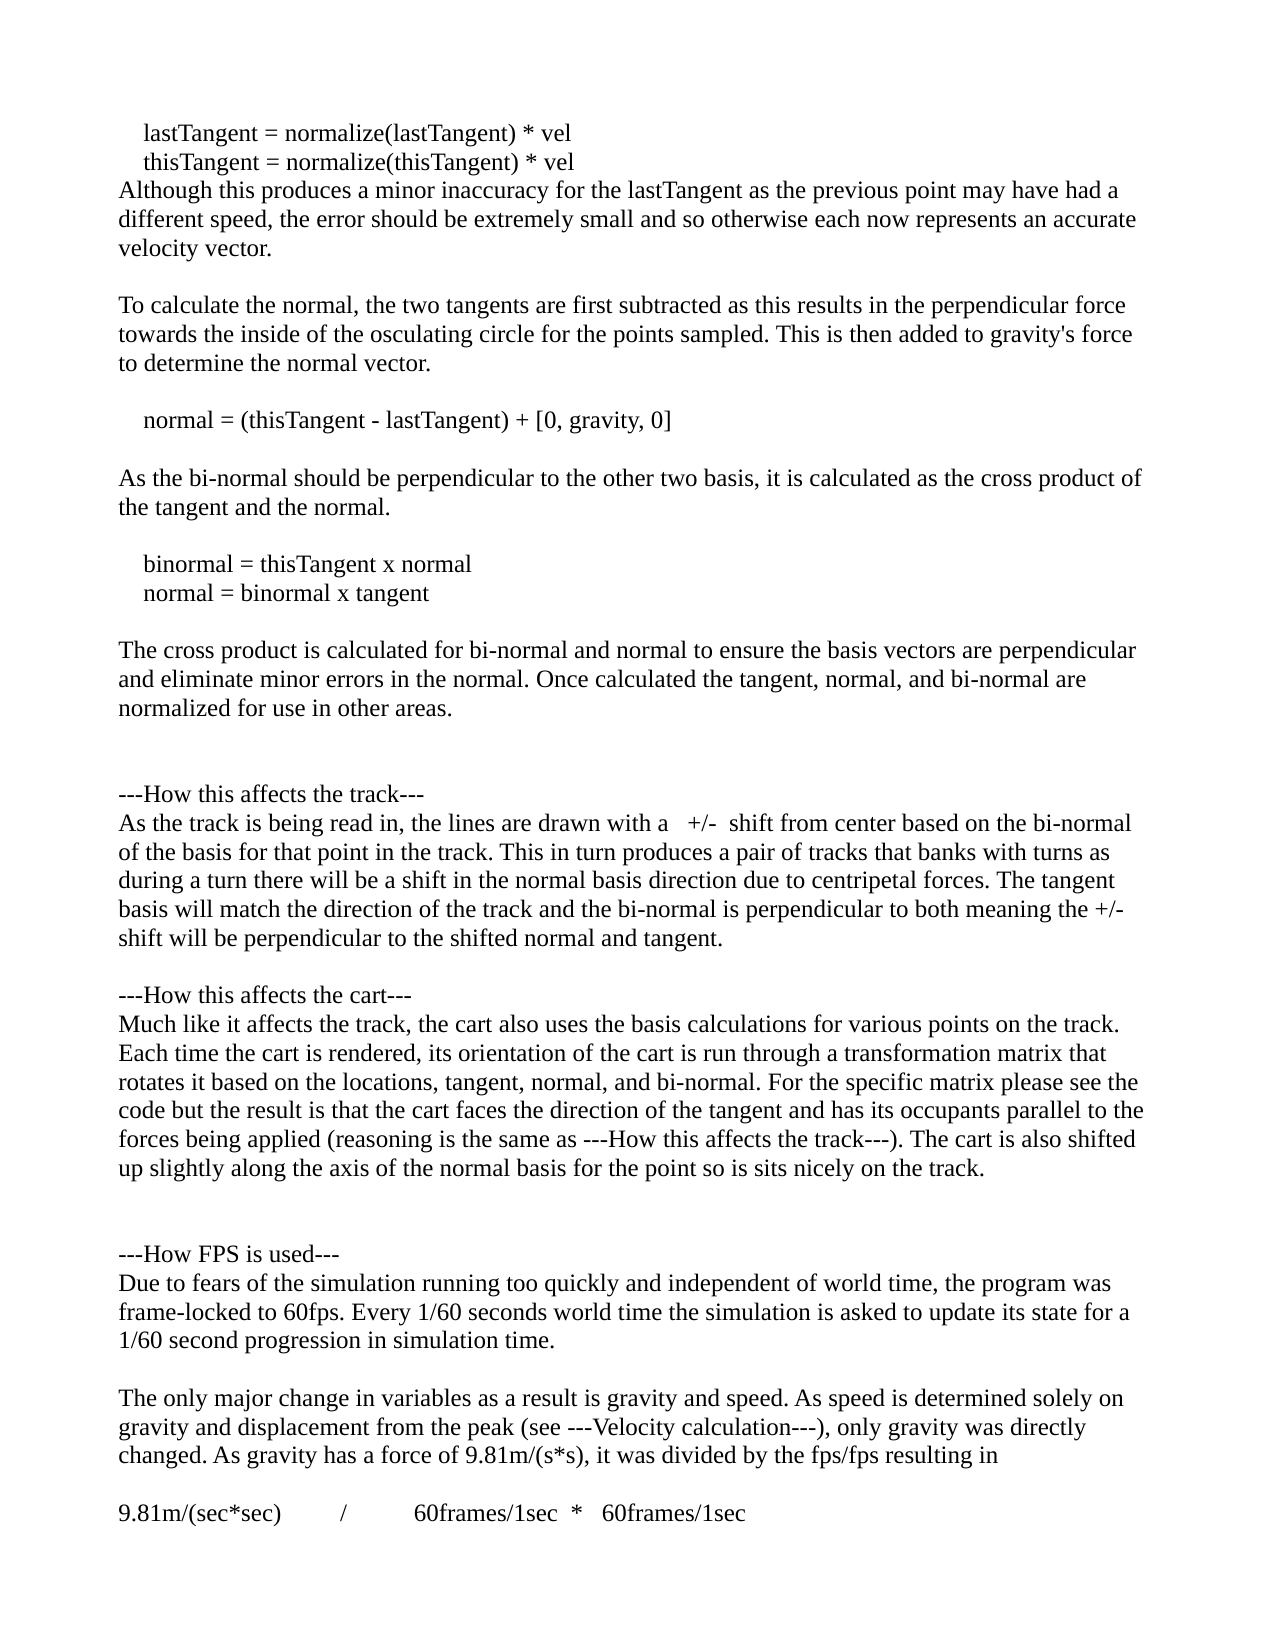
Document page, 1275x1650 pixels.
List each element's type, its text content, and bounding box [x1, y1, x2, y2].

text Due to fears of the simulation running too quickly and independent of world time, the program was frame-locked to 60fps. Every 1/60 seconds world time the simulation is asked to update its state for a 1/60 second progression in simulation time. [118, 1268, 1157, 1354]
text ---How FPS is used--- [118, 1239, 1157, 1268]
text ---How this affects the cart--- [118, 981, 1157, 1009]
text 9.81m/(sec*sec) / 60frames/1sec * 60frames/1sec [118, 1498, 1157, 1527]
text To calculate the normal, the two tangents are first subtracted as this results in the perpendicular force towards the inside of the osculating circle for the points sampled. This is then added to gravity's force to determine the normal vector. [118, 291, 1157, 377]
text As the bi-normal should be perpendicular to the other two basis, it is calculated as the cross product of the tangent and the normal. [118, 463, 1157, 521]
text The only major change in variables as a result is gravity and speed. As speed is determined solely on gravity and displacement from the peak (see ---Velocity calculation---), only gravity was directly changed. As gravity has a force of 9.81m/(s*s), it was divided by the fps/fps resulting in [118, 1383, 1157, 1469]
text normal = binormal x tangent [118, 578, 1157, 607]
text The cross product is calculated for bi-normal and normal to ensure the basis vectors are perpendicular and eliminate minor errors in the normal. Once calculated the tangent, normal, and bi-normal are normalized for use in other areas. [118, 636, 1157, 722]
text thisTangent = normalize(thisTangent) * vel [118, 147, 1157, 176]
text Much like it affects the track, the cart also uses the basis calculations for various points on the track. Each time the cart is rendered, its orientation of the cart is run through a transformation matrix that rotates it based on the locations, tangent, normal, and bi-normal. For the specific matrix please see the code but the result is that the cart faces the direction of the tangent and has its occupants parallel to the forces being applied (reasoning is the same as ---How this affects the track---). The cart is also shifted up slightly along the axis of the normal basis for the point so is sits nicely on the track. [118, 1009, 1157, 1182]
text normal = (thisTangent - lastTangent) + [0, gravity, 0] [118, 406, 1157, 434]
text binormal = thisTangent x normal [118, 549, 1157, 578]
text ---How this affects the track--- [118, 779, 1157, 808]
text lastTangent = normalize(lastTangent) * vel [118, 118, 1157, 147]
text Although this produces a minor inaccuracy for the lastTangent as the previous point may have had a different speed, the error should be extremely small and so otherwise each now represents an accurate velocity vector. [118, 176, 1157, 262]
text As the track is being read in, the lines are drawn with a +/- shift from center based on the bi-normal of the basis for that point in the track. This in turn produces a pair of tracks that banks with turns as during a turn there will be a shift in the normal basis direction due to centripetal forces. The tangent basis will match the direction of the track and the bi-normal is perpendicular to both meaning the +/- shift will be perpendicular to the shifted normal and tangent. [118, 808, 1157, 952]
